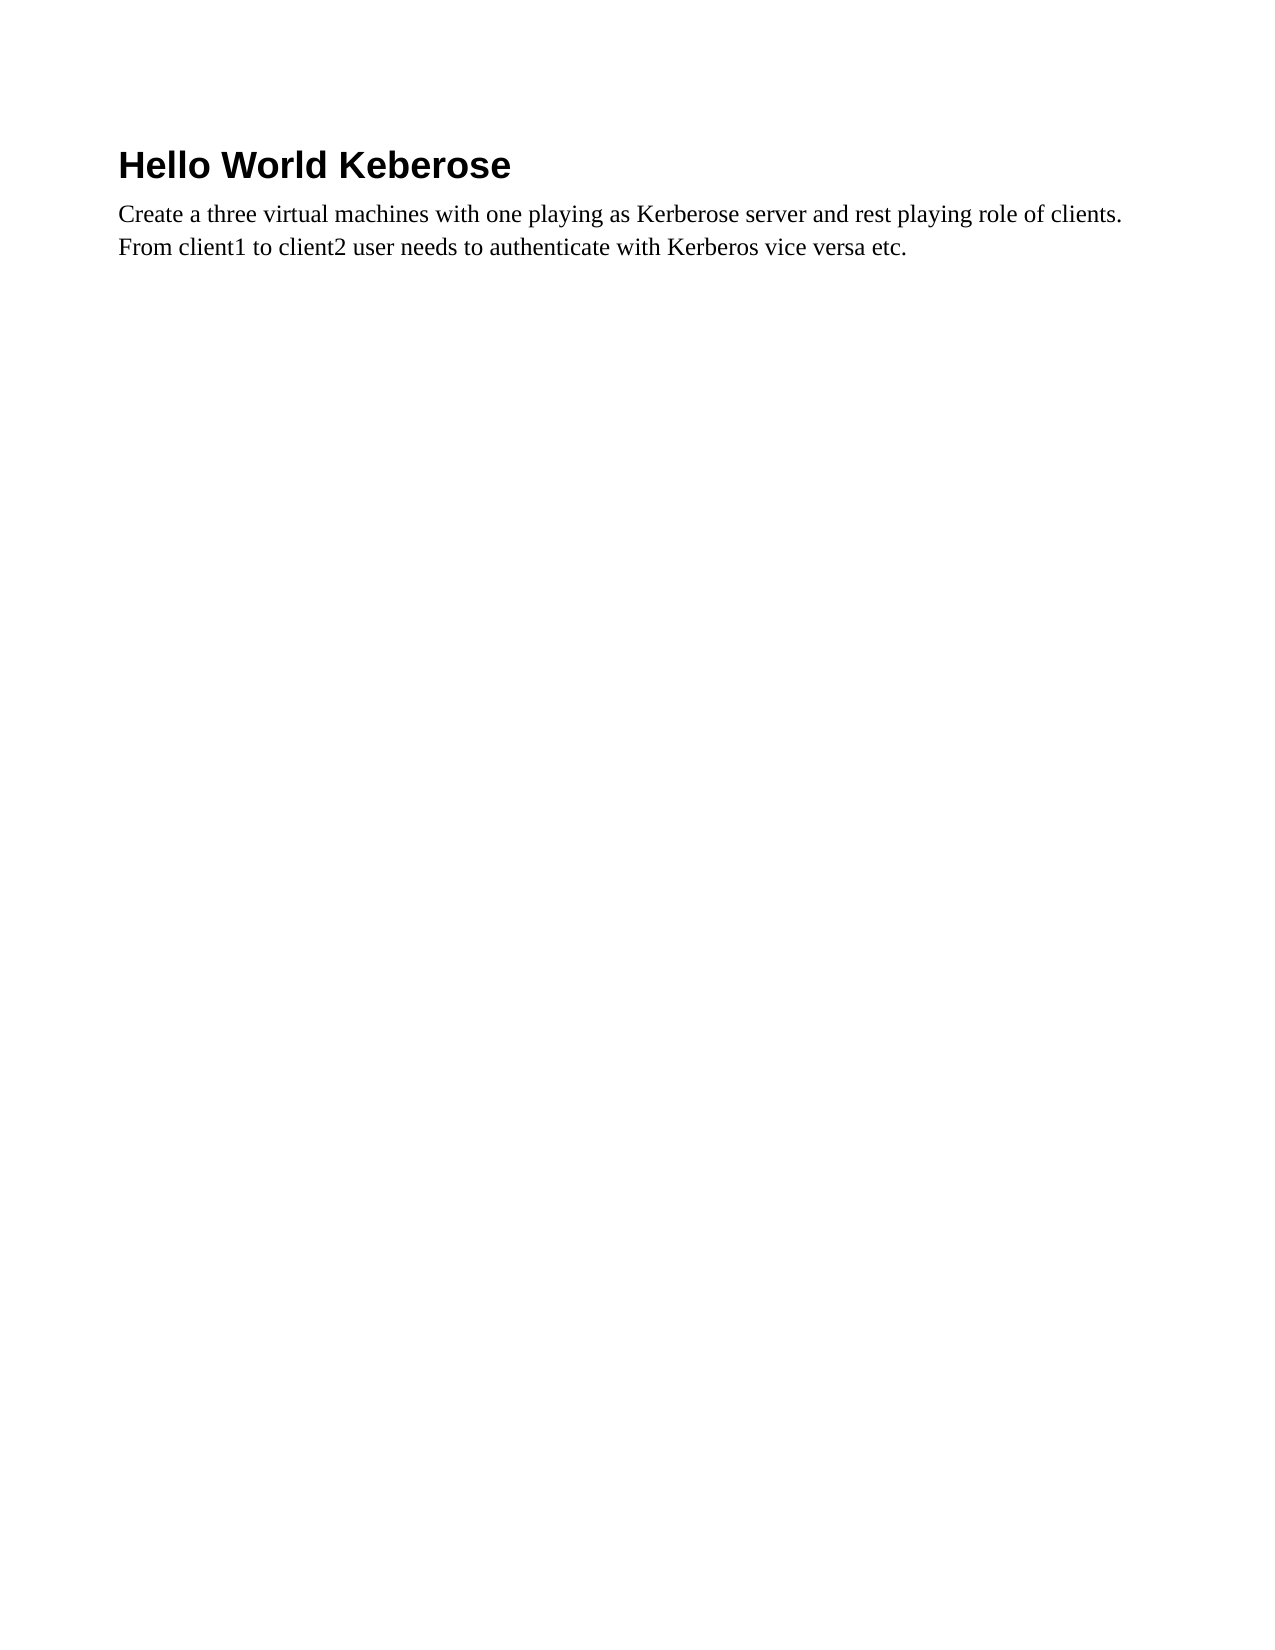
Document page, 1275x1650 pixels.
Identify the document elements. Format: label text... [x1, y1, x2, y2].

text Create a three virtual machines with one playing as Kerberose server and rest playing role of clients. From client1 to client2 user needs to authenticate with Kerberos vice versa etc. [118, 199, 1157, 261]
subtitle Hello World Keberose [118, 143, 1157, 187]
